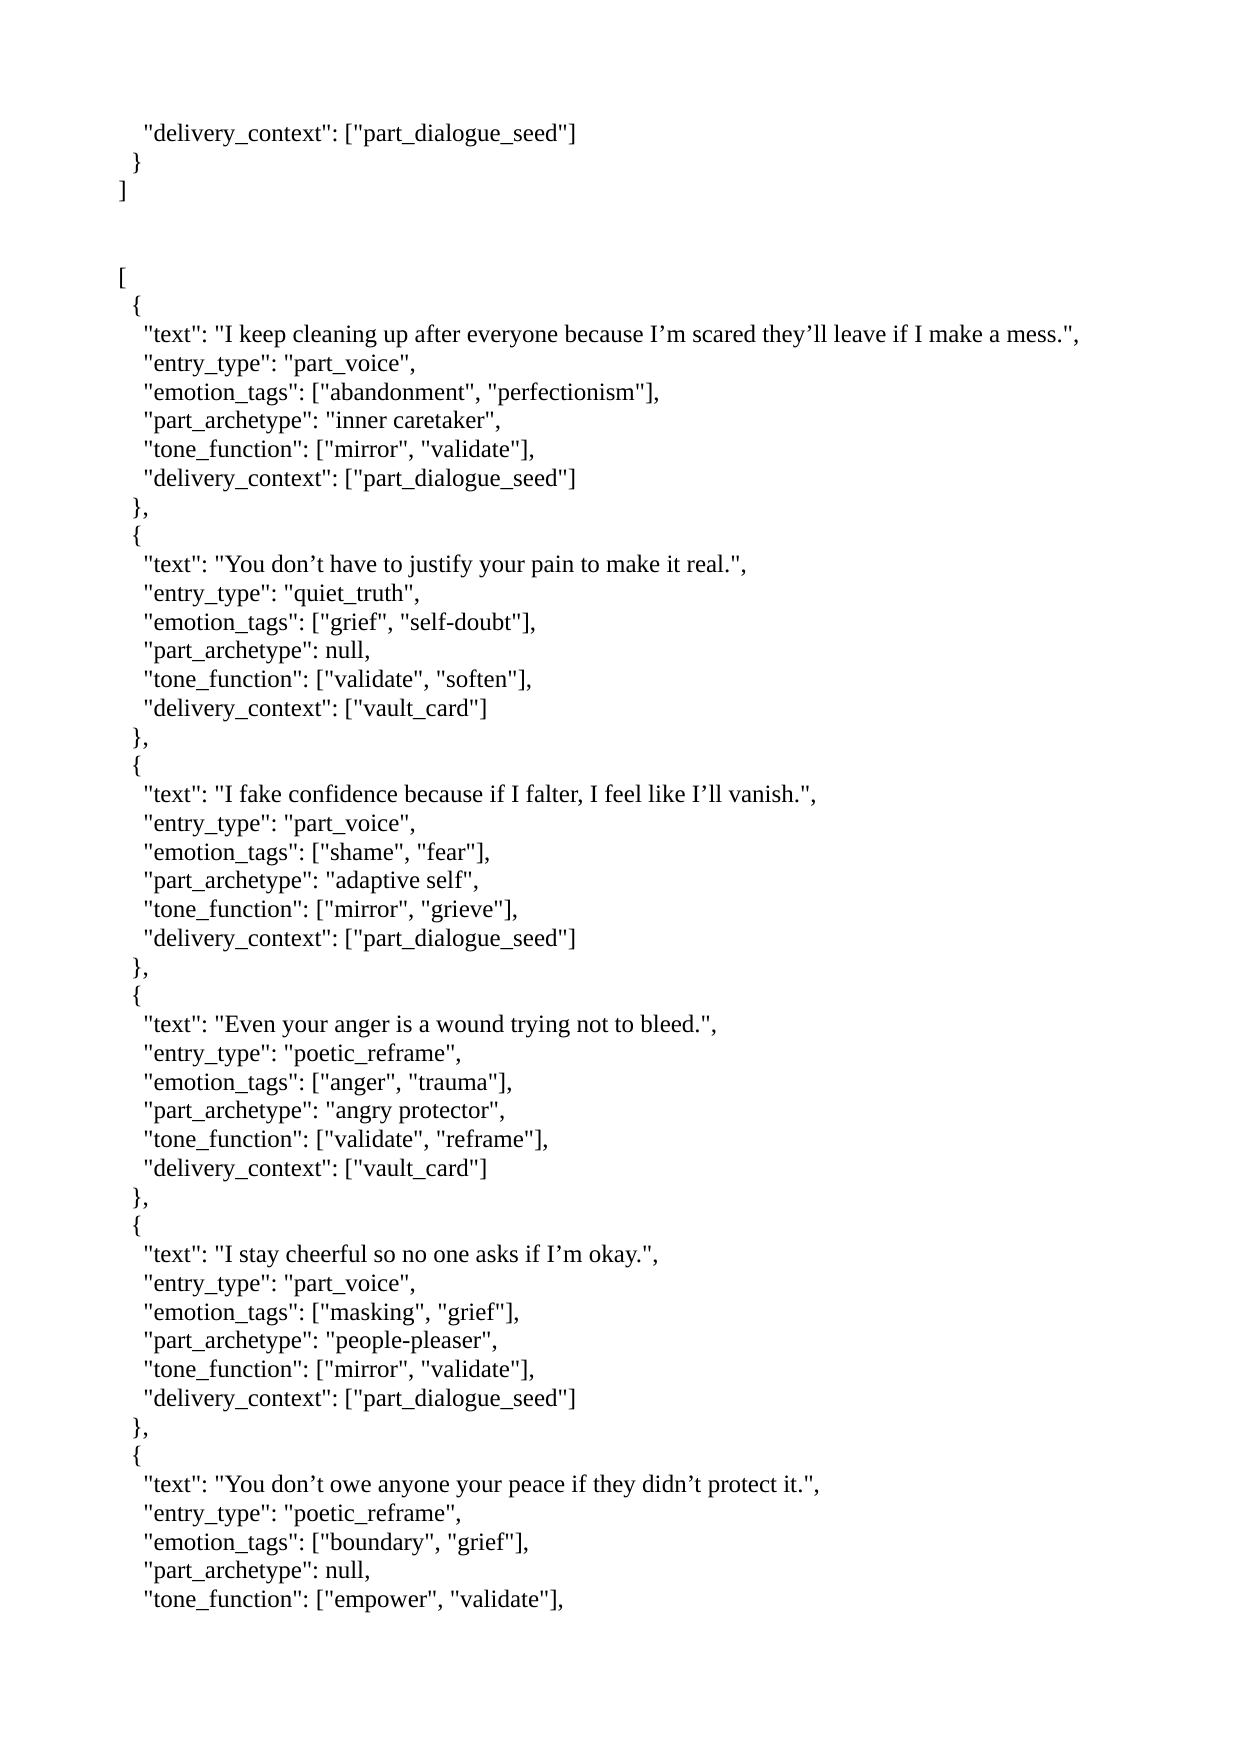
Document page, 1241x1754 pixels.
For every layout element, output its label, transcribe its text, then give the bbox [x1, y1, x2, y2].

text { [118, 1441, 1122, 1469]
text "part_archetype": "angry protector", [118, 1096, 1122, 1124]
text "entry_type": "part_voice", [118, 1268, 1122, 1297]
text }, [118, 1412, 1122, 1441]
text }, [118, 1182, 1122, 1211]
text "text": "Even your anger is a wound trying not to bleed.", [118, 1009, 1122, 1038]
text "emotion_tags": ["boundary", "grief"], [118, 1527, 1122, 1556]
text "entry_type": "part_voice", [118, 348, 1122, 377]
text "entry_type": "poetic_reframe", [118, 1038, 1122, 1067]
text [ [118, 262, 1122, 291]
text "delivery_context": ["vault_card"] [118, 693, 1122, 722]
text }, [118, 492, 1122, 521]
text "tone_function": ["mirror", "validate"], [118, 1354, 1122, 1383]
text "delivery_context": ["vault_card"] [118, 1153, 1122, 1182]
text { [118, 521, 1122, 549]
text "entry_type": "quiet_truth", [118, 578, 1122, 607]
text { [118, 751, 1122, 779]
text }, [118, 952, 1122, 981]
text "tone_function": ["mirror", "grieve"], [118, 894, 1122, 923]
text ] [118, 176, 1122, 204]
text "part_archetype": null, [118, 636, 1122, 664]
text "delivery_context": ["part_dialogue_seed"] [118, 923, 1122, 952]
text "text": "I keep cleaning up after everyone because I’m scared they’ll leave if I make a mess.", [118, 319, 1122, 348]
text "emotion_tags": ["masking", "grief"], [118, 1297, 1122, 1326]
text "part_archetype": null, [118, 1556, 1122, 1584]
text "tone_function": ["mirror", "validate"], [118, 434, 1122, 463]
text "part_archetype": "inner caretaker", [118, 406, 1122, 434]
text "part_archetype": "adaptive self", [118, 866, 1122, 894]
text { [118, 1211, 1122, 1239]
text "tone_function": ["validate", "soften"], [118, 664, 1122, 693]
text "delivery_context": ["part_dialogue_seed"] [118, 463, 1122, 492]
text }, [118, 722, 1122, 751]
text "tone_function": ["validate", "reframe"], [118, 1124, 1122, 1153]
text "emotion_tags": ["anger", "trauma"], [118, 1067, 1122, 1096]
text "emotion_tags": ["grief", "self-doubt"], [118, 607, 1122, 636]
text } [118, 147, 1122, 176]
text "delivery_context": ["part_dialogue_seed"] [118, 1383, 1122, 1412]
text "emotion_tags": ["shame", "fear"], [118, 837, 1122, 866]
text "text": "You don’t owe anyone your peace if they didn’t protect it.", [118, 1469, 1122, 1498]
text "entry_type": "poetic_reframe", [118, 1498, 1122, 1527]
text "text": "I fake confidence because if I falter, I feel like I’ll vanish.", [118, 779, 1122, 808]
text { [118, 291, 1122, 319]
text "part_archetype": "people-pleaser", [118, 1326, 1122, 1354]
text "delivery_context": ["part_dialogue_seed"] [118, 118, 1122, 147]
text "emotion_tags": ["abandonment", "perfectionism"], [118, 377, 1122, 406]
text "tone_function": ["empower", "validate"], [118, 1584, 1122, 1613]
text "text": "You don’t have to justify your pain to make it real.", [118, 549, 1122, 578]
text { [118, 981, 1122, 1009]
text "text": "I stay cheerful so no one asks if I’m okay.", [118, 1239, 1122, 1268]
text "entry_type": "part_voice", [118, 808, 1122, 837]
